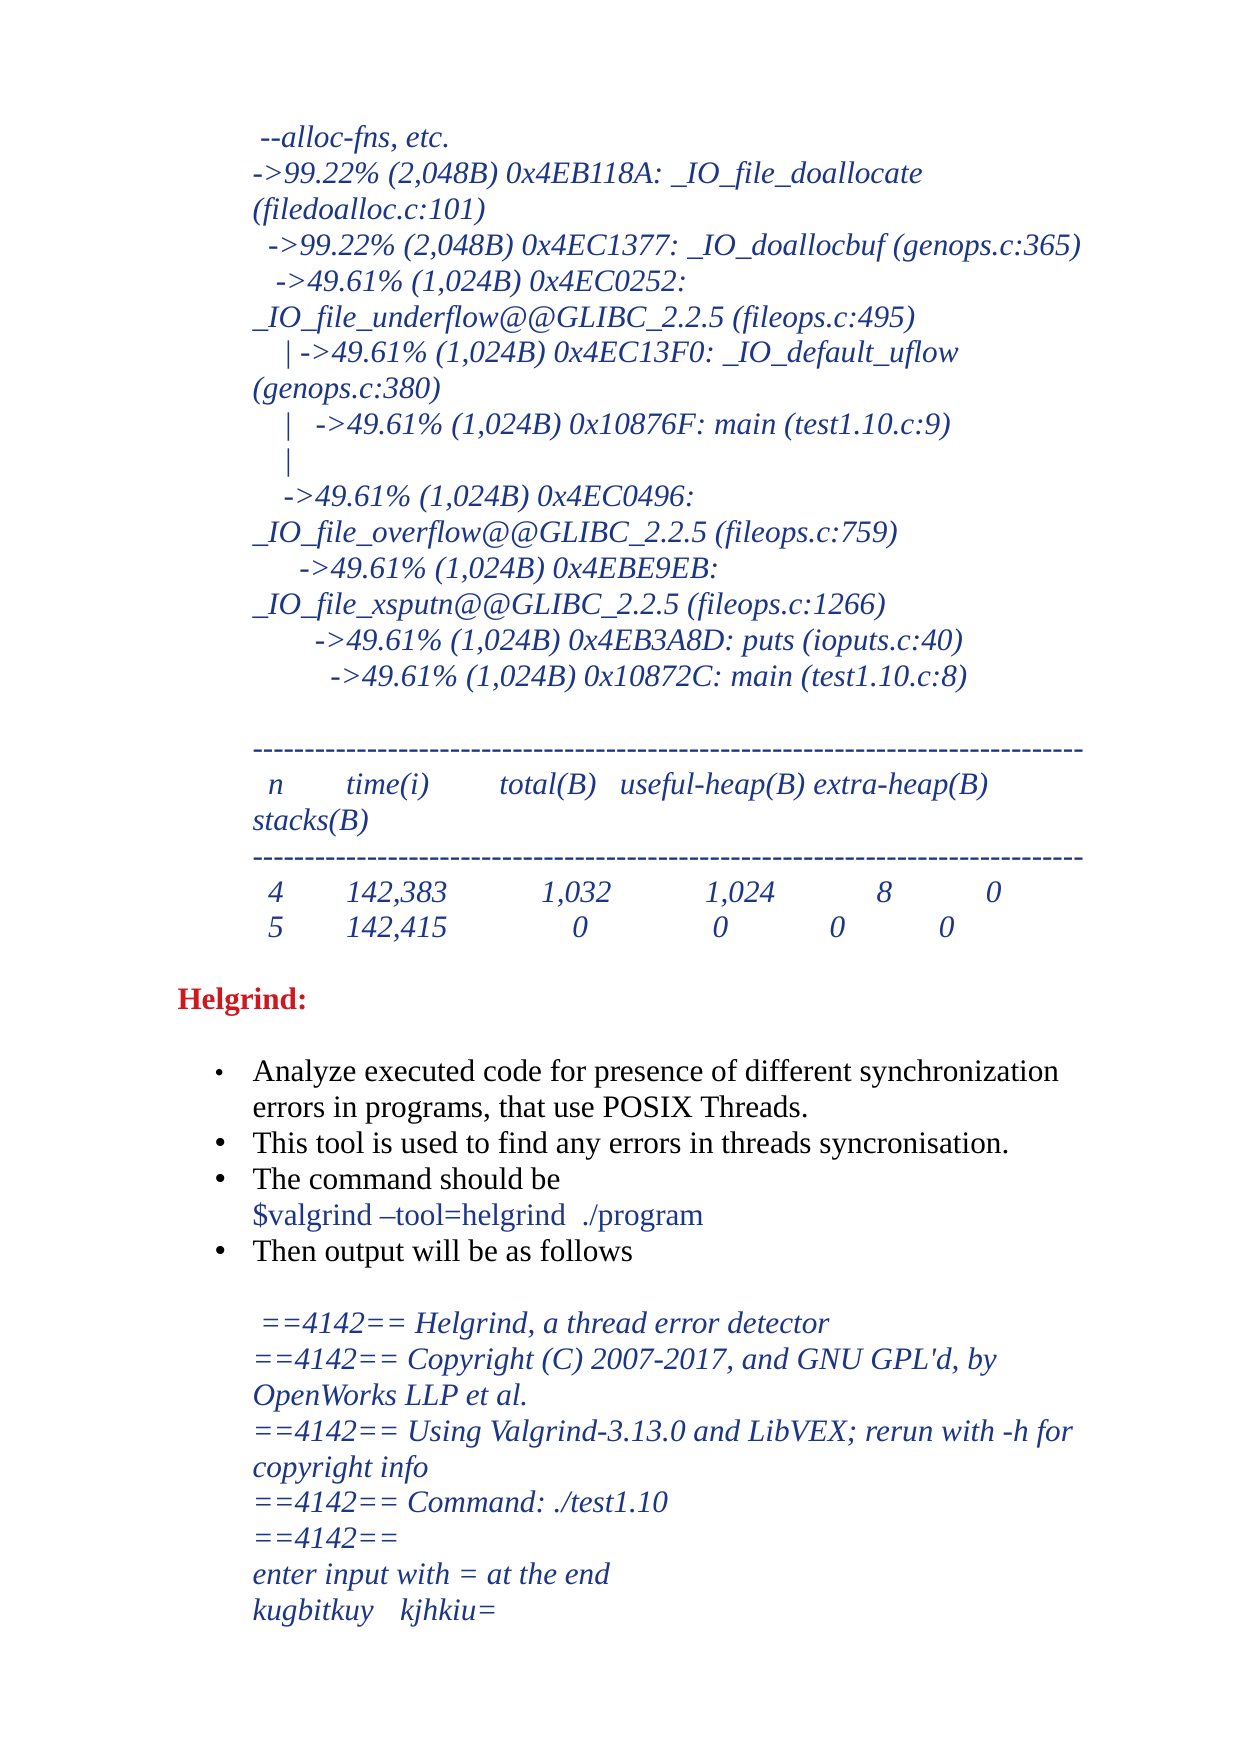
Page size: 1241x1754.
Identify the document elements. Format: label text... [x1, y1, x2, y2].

list Then output will be as follows [215, 1232, 1122, 1268]
list ==4142== [215, 1520, 1122, 1556]
list 4 142,383 1,032 1,024 8 0 [215, 873, 1122, 909]
list Helgrind: [177, 981, 1122, 1017]
list | ->49.61% (1,024B) 0x4EC13F0: _IO_default_uflow (genops.c:380) [215, 334, 1122, 406]
list ->49.61% (1,024B) 0x4EB3A8D: puts (ioputs.c:40) [215, 621, 1122, 657]
list ->99.22% (2,048B) 0x4EC1377: _IO_doallocbuf (genops.c:365) [215, 226, 1122, 262]
list This tool is used to find any errors in threads syncronisation. [215, 1124, 1122, 1160]
list ->49.61% (1,024B) 0x4EC0496: _IO_file_overflow@@GLIBC_2.2.5 (fileops.c:759) [215, 477, 1122, 549]
list enter input with = at the end [215, 1556, 1122, 1592]
list The command should be [215, 1160, 1122, 1196]
list n time(i) total(B) useful-heap(B) extra-heap(B) stacks(B) [215, 765, 1122, 837]
list ->49.61% (1,024B) 0x4EC0252: _IO_file_underflow@@GLIBC_2.2.5 (fileops.c:495) [215, 262, 1122, 334]
list ==4142== Using Valgrind-3.13.0 and LibVEX; rerun with -h for copyright info [215, 1412, 1122, 1484]
list ->49.61% (1,024B) 0x10872C: main (test1.10.c:8) [215, 657, 1122, 693]
list --alloc-fns, etc. [215, 118, 1122, 154]
list 5 142,415 0 0 0 0 [215, 909, 1122, 945]
list kugbitkuy kjhkiu= [215, 1592, 1122, 1627]
list ==4142== Copyright (C) 2007-2017, and GNU GPL'd, by OpenWorks LLP et al. [215, 1340, 1122, 1412]
list $valgrind –tool=helgrind ./program [215, 1196, 1122, 1232]
list -------------------------------------------------------------------------------- [215, 729, 1122, 765]
list ==4142== Helgrind, a thread error detector [215, 1304, 1122, 1340]
list | ->49.61% (1,024B) 0x10876F: main (test1.10.c:9) [215, 406, 1122, 442]
list Analyze executed code for presence of different synchronization errors in programs, that use POSIX Threads. [215, 1052, 1122, 1124]
list ->99.22% (2,048B) 0x4EB118A: _IO_file_doallocate (filedoalloc.c:101) [215, 154, 1122, 226]
list ==4142== Command: ./test1.10 [215, 1484, 1122, 1520]
list ->49.61% (1,024B) 0x4EBE9EB: _IO_file_xsputn@@GLIBC_2.2.5 (fileops.c:1266) [215, 549, 1122, 621]
list | [215, 442, 1122, 477]
list -------------------------------------------------------------------------------- [215, 837, 1122, 873]
